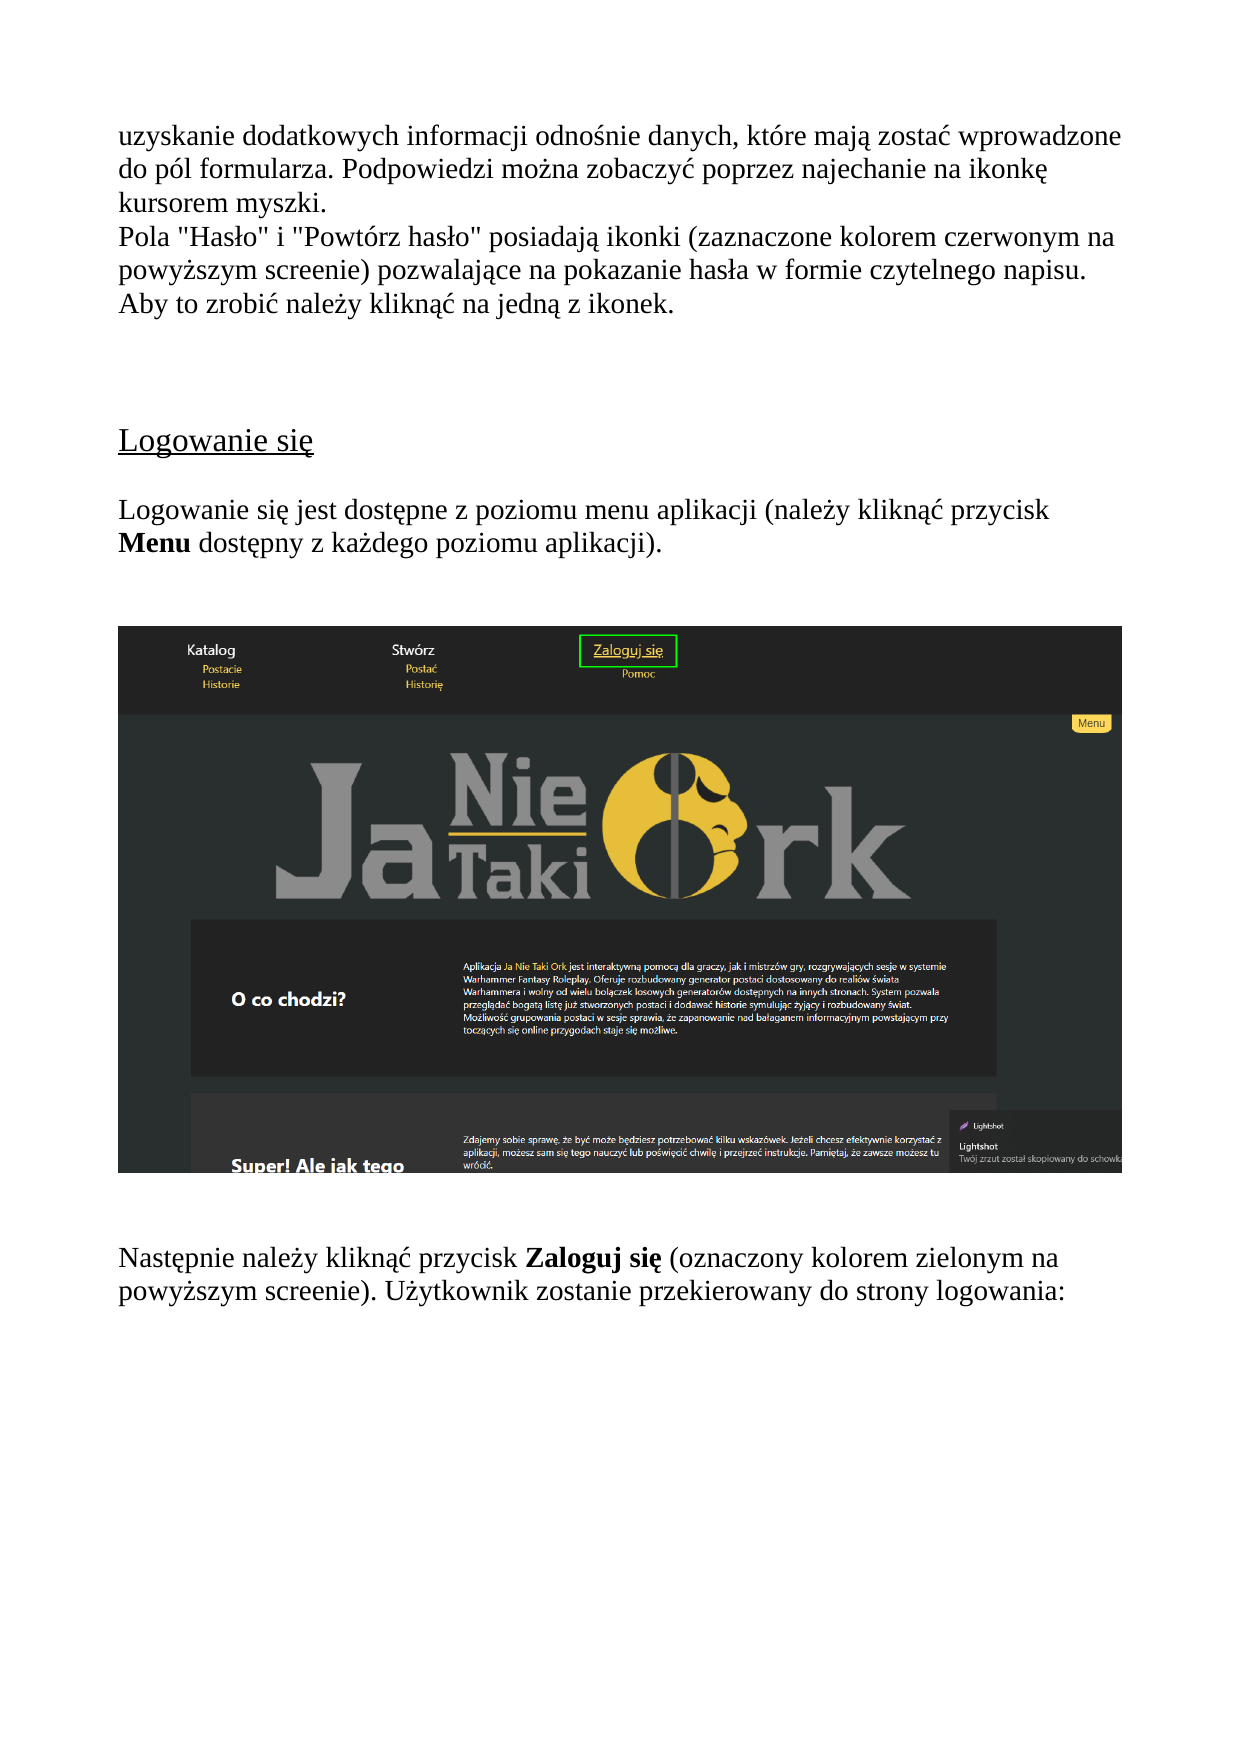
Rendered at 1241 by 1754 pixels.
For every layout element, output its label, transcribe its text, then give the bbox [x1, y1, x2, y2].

text Pola "Hasło" i "Powtórz hasło" posiadają ikonki (zaznaczone kolorem czerwonym na powyższym screenie) pozwalające na pokazanie hasła w formie czytelnego napisu. Aby to zrobić należy kliknąć na jedną z ikonek. [118, 219, 1122, 319]
text Logowanie się [118, 420, 1122, 458]
picture [118, 626, 1122, 1173]
text uzyskanie dodatkowych informacji odnośnie danych, które mają zostać wprowadzone do pól formularza. Podpowiedzi można zobaczyć poprzez najechanie na ikonkę kursorem myszki. [118, 118, 1122, 219]
text Logowanie się jest dostępne z poziomu menu aplikacji (należy kliknąć przycisk Menu dostępny z każdego poziomu aplikacji). [118, 492, 1122, 559]
text Następnie należy kliknąć przycisk Zaloguj się (oznaczony kolorem zielonym na powyższym screenie). Użytkownik zostanie przekierowany do strony logowania: [118, 1240, 1122, 1307]
